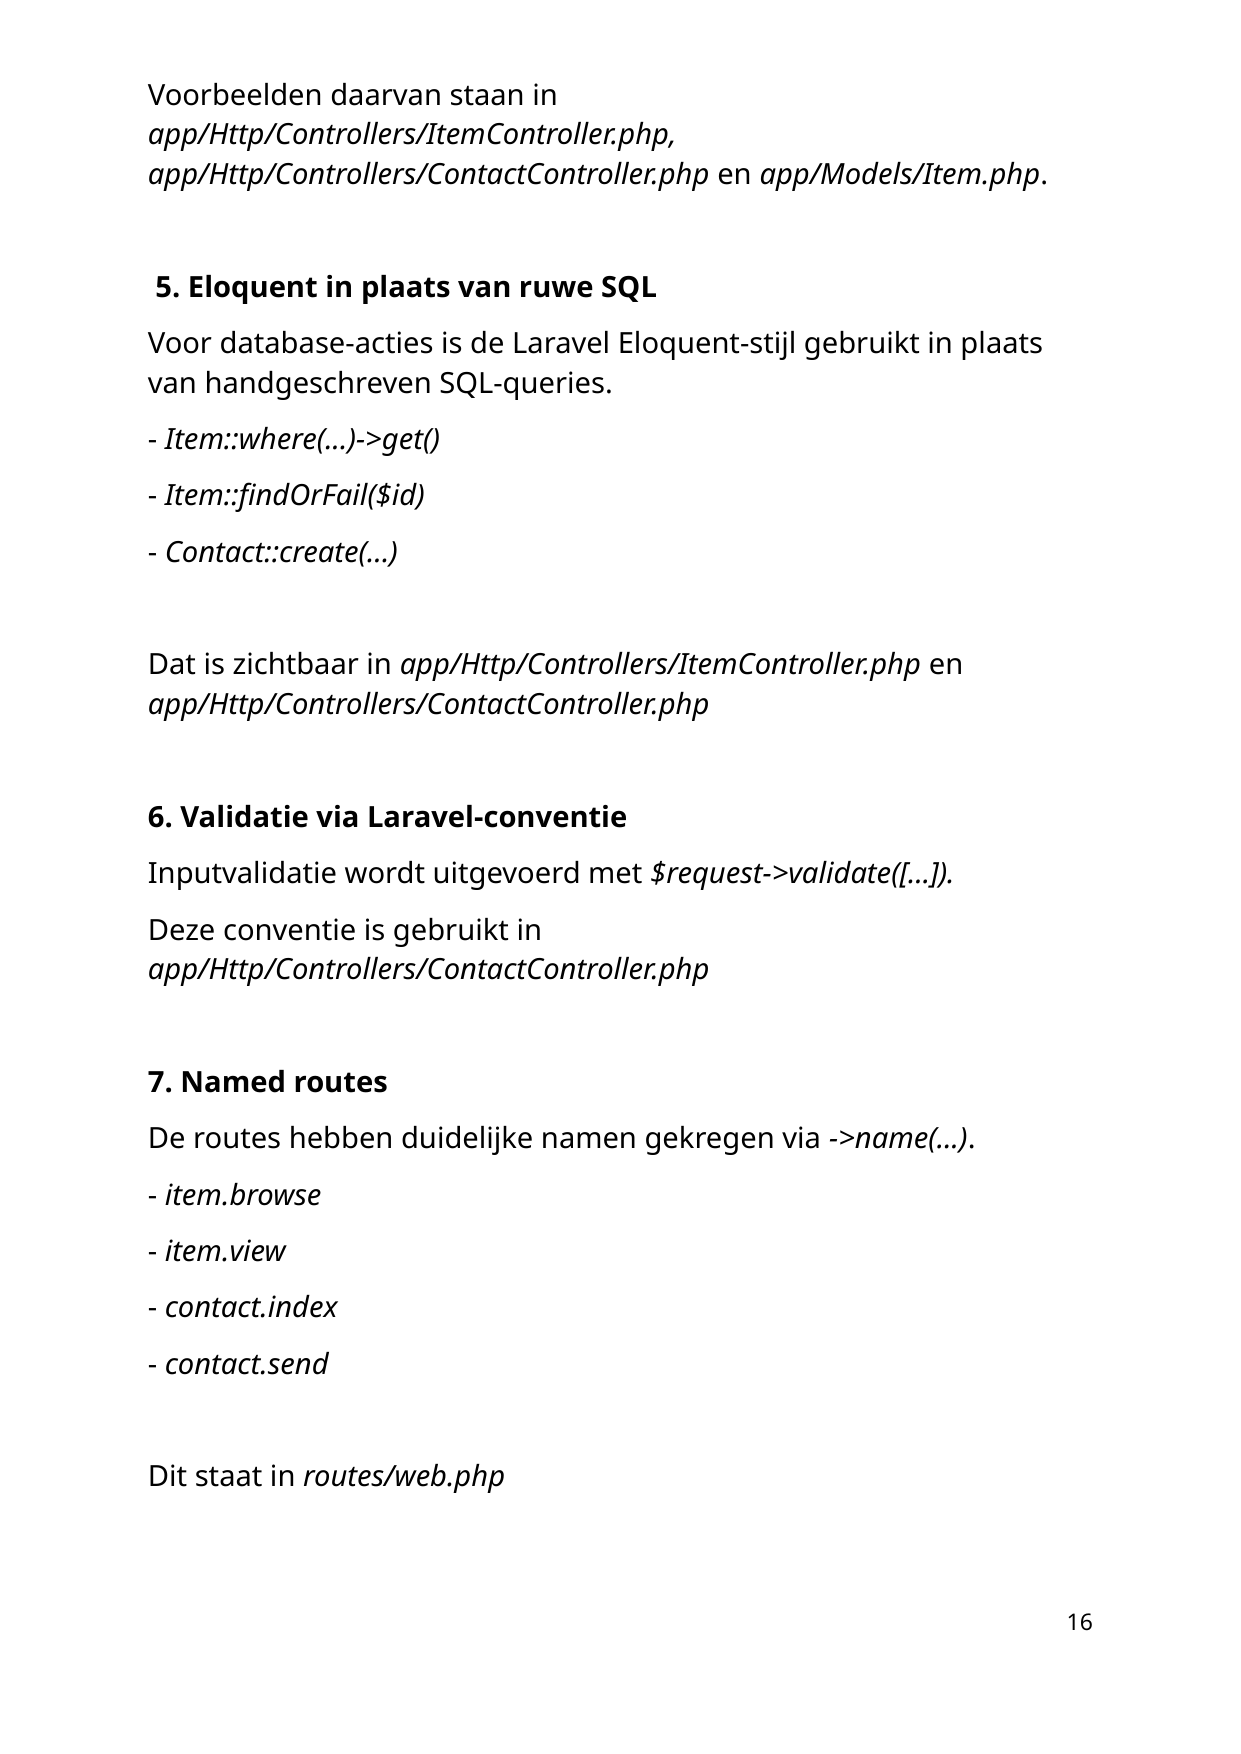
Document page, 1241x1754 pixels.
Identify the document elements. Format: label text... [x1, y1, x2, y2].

text Dat is zichtbaar in app/Http/Controllers/ItemController.php en app/Http/Controllers/ContactController.php [148, 644, 1093, 723]
text 5. Eloquent in plaats van ruwe SQL [148, 266, 1093, 306]
text - contact.index [148, 1287, 1093, 1326]
text Voor database-acties is de Laravel Eloquent-stijl gebruikt in plaats van handgeschreven SQL-queries. [148, 322, 1093, 402]
text 6. Validatie via Laravel-conventie [148, 796, 1093, 836]
text De routes hebben duidelijke namen gekregen via ->name(...). [148, 1117, 1093, 1157]
text - contact.send [148, 1343, 1093, 1383]
text - Item::where(...)->get() [148, 418, 1093, 458]
text Dit staat in routes/web.php [148, 1456, 1093, 1495]
text - Contact::create(...) [148, 531, 1093, 571]
text Inputvalidatie wordt uitgevoerd met $request->validate([...]). [148, 852, 1093, 892]
text Voorbeelden daarvan staan in app/Http/Controllers/ItemController.php, app/Http/Controllers/ContactController.php en app/Models/Item.php. [148, 74, 1093, 193]
text - item.view [148, 1230, 1093, 1270]
text Deze conventie is gebruikt in app/Http/Controllers/ContactController.php [148, 909, 1093, 988]
text - Item::findOrFail($id) [148, 474, 1093, 514]
text - item.browse [148, 1174, 1093, 1213]
text 7. Named routes [148, 1061, 1093, 1101]
